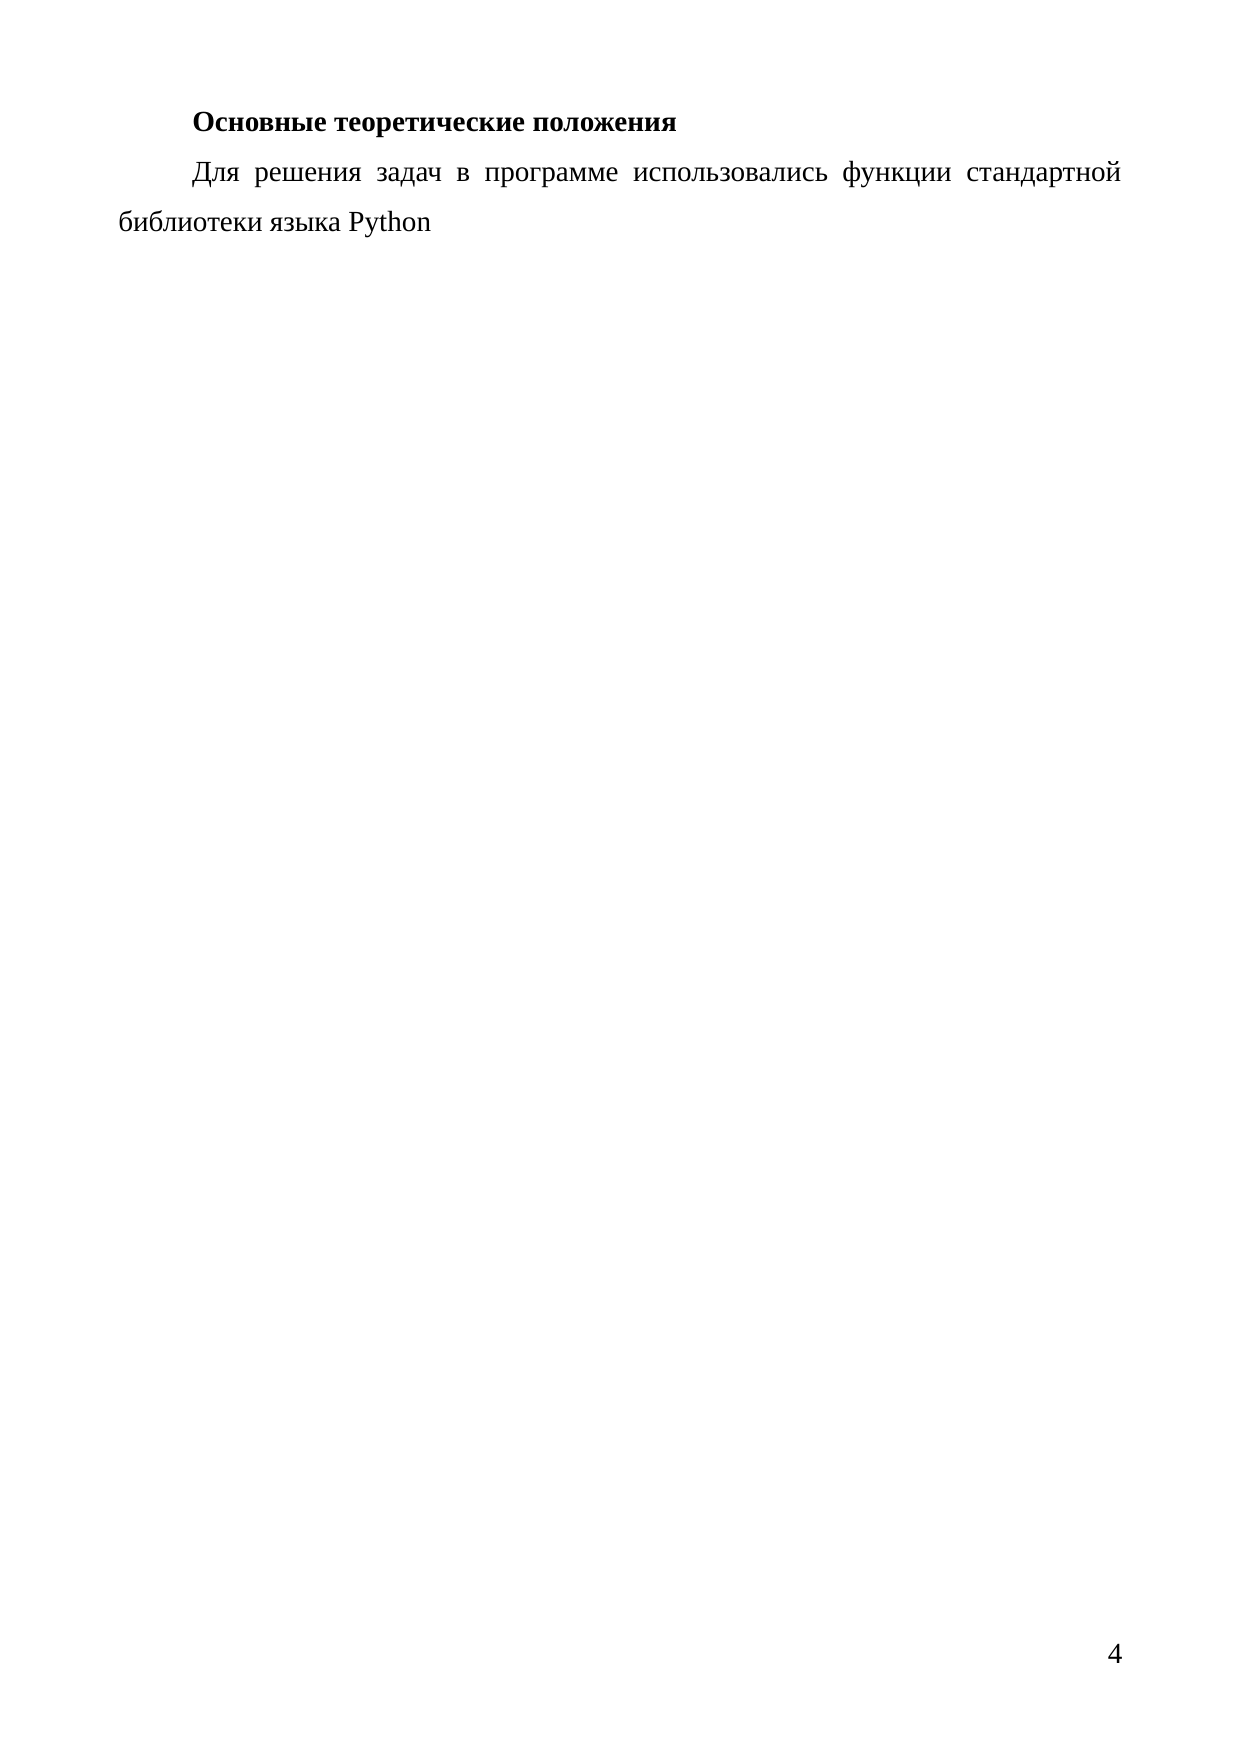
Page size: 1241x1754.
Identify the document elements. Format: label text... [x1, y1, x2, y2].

subtitle Основные теоретические положения [118, 104, 1122, 137]
text Для решения задач в программе использовались функции стандартной библиотеки языка Python [118, 154, 1122, 238]
